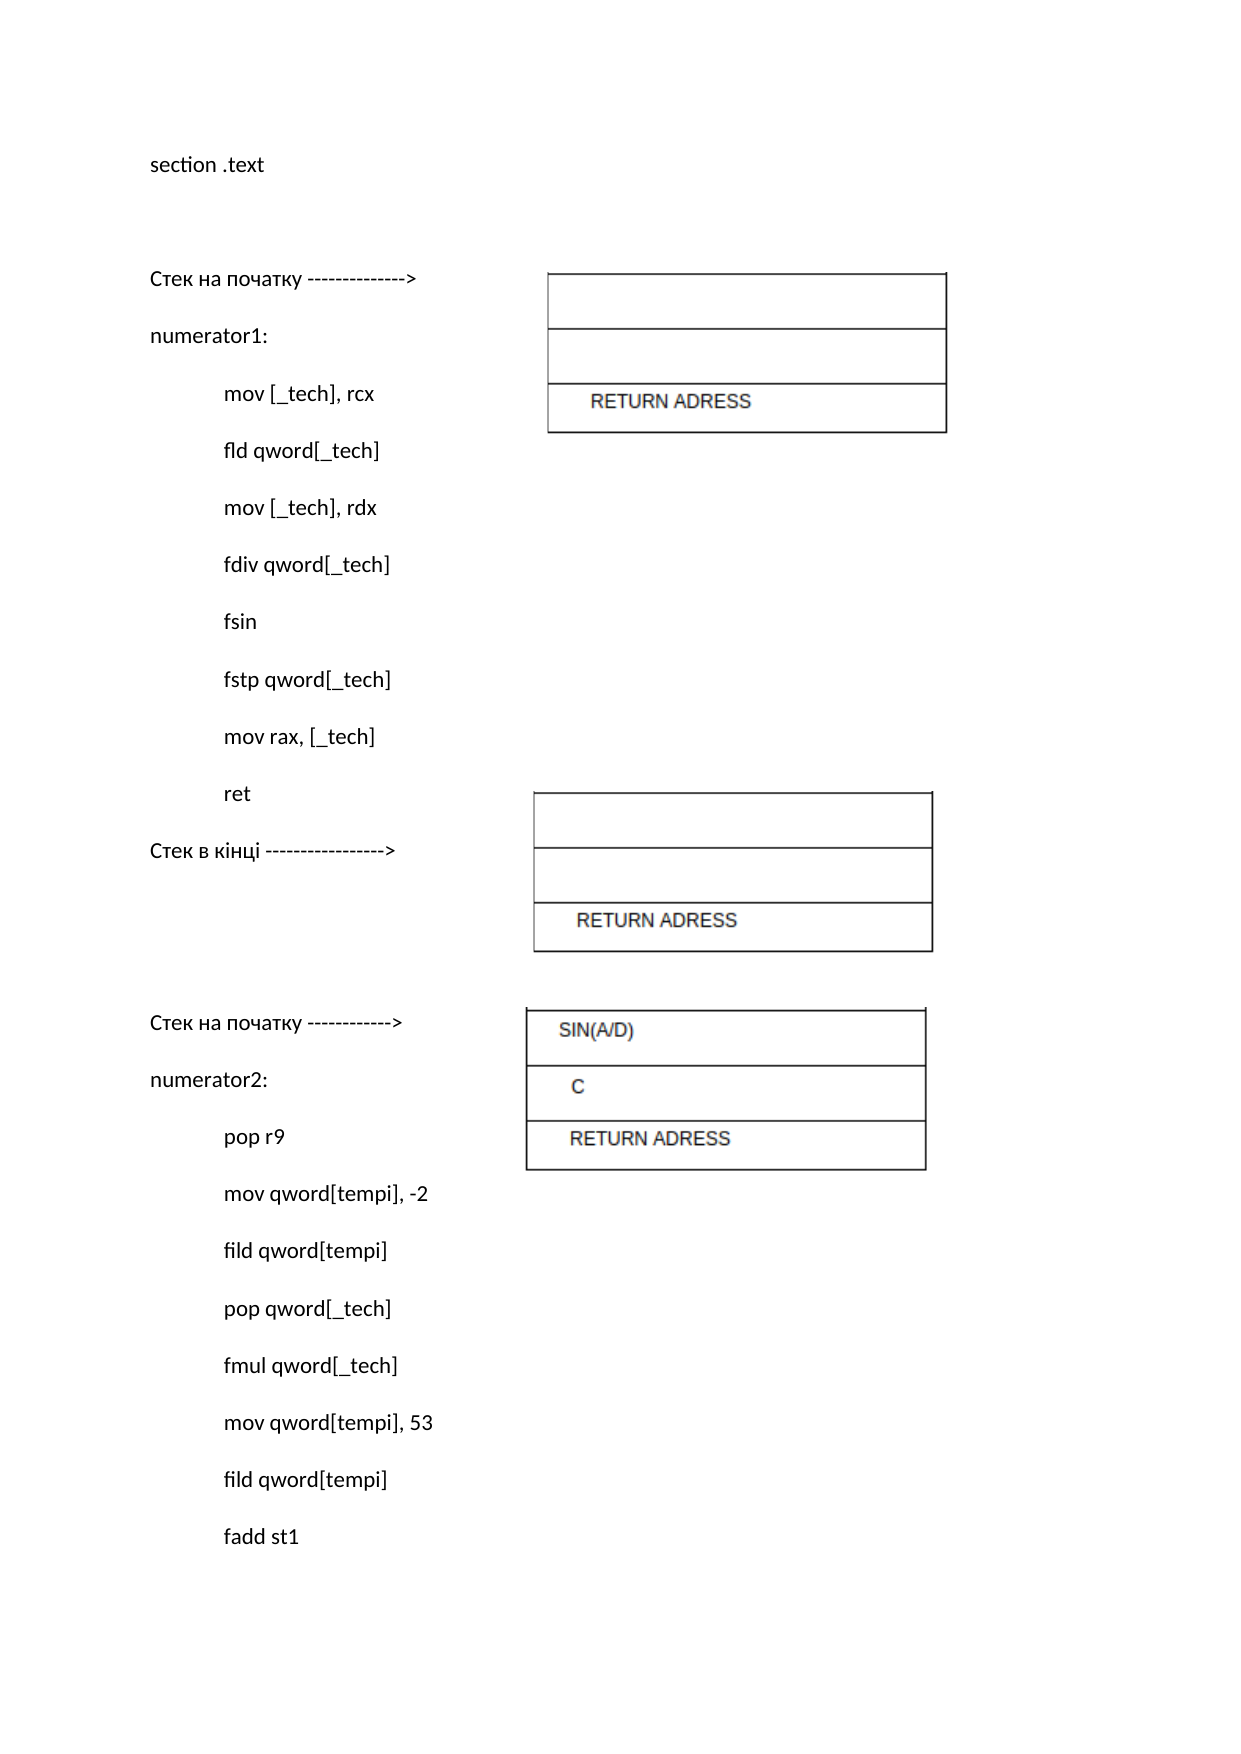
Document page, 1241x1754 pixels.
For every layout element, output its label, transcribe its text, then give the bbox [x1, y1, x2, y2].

text fadd st1 [150, 1522, 1090, 1551]
text [935, 836, 1090, 864]
text fstp qword[_tech] [150, 665, 1090, 693]
text mov [_tech], rcx [150, 379, 547, 407]
text fild qword[tempi] [150, 1237, 1090, 1264]
text mov qword[tempi], -2 [150, 1179, 1090, 1207]
text Стек в кiнцi -----------------> [150, 836, 533, 864]
text mov qword[tempi], 53 [150, 1408, 1090, 1436]
text fdiv qword[_tech] [150, 550, 1090, 578]
text [930, 1065, 1090, 1093]
text fsin [150, 607, 1090, 636]
text mov [_tech], rdx [150, 493, 1090, 521]
text ret [150, 779, 1090, 807]
text section .text [150, 150, 1090, 178]
text Стек на початку ------------> [150, 1008, 523, 1036]
text [930, 1122, 1090, 1150]
text fmul qword[_tech] [150, 1351, 1090, 1379]
text numerator2: [150, 1065, 523, 1093]
text pop qword[_tech] [150, 1294, 1090, 1322]
text [930, 1008, 1090, 1036]
text numerator1: [150, 322, 547, 349]
text fld qword[_tech] [150, 436, 1090, 464]
text mov rax, [_tech] [150, 722, 1090, 750]
text pop r9 [150, 1122, 523, 1150]
text Стек на початку --------------> [150, 264, 1090, 292]
text [949, 379, 1090, 407]
text [949, 322, 1090, 349]
text fild qword[tempi] [150, 1465, 1090, 1493]
